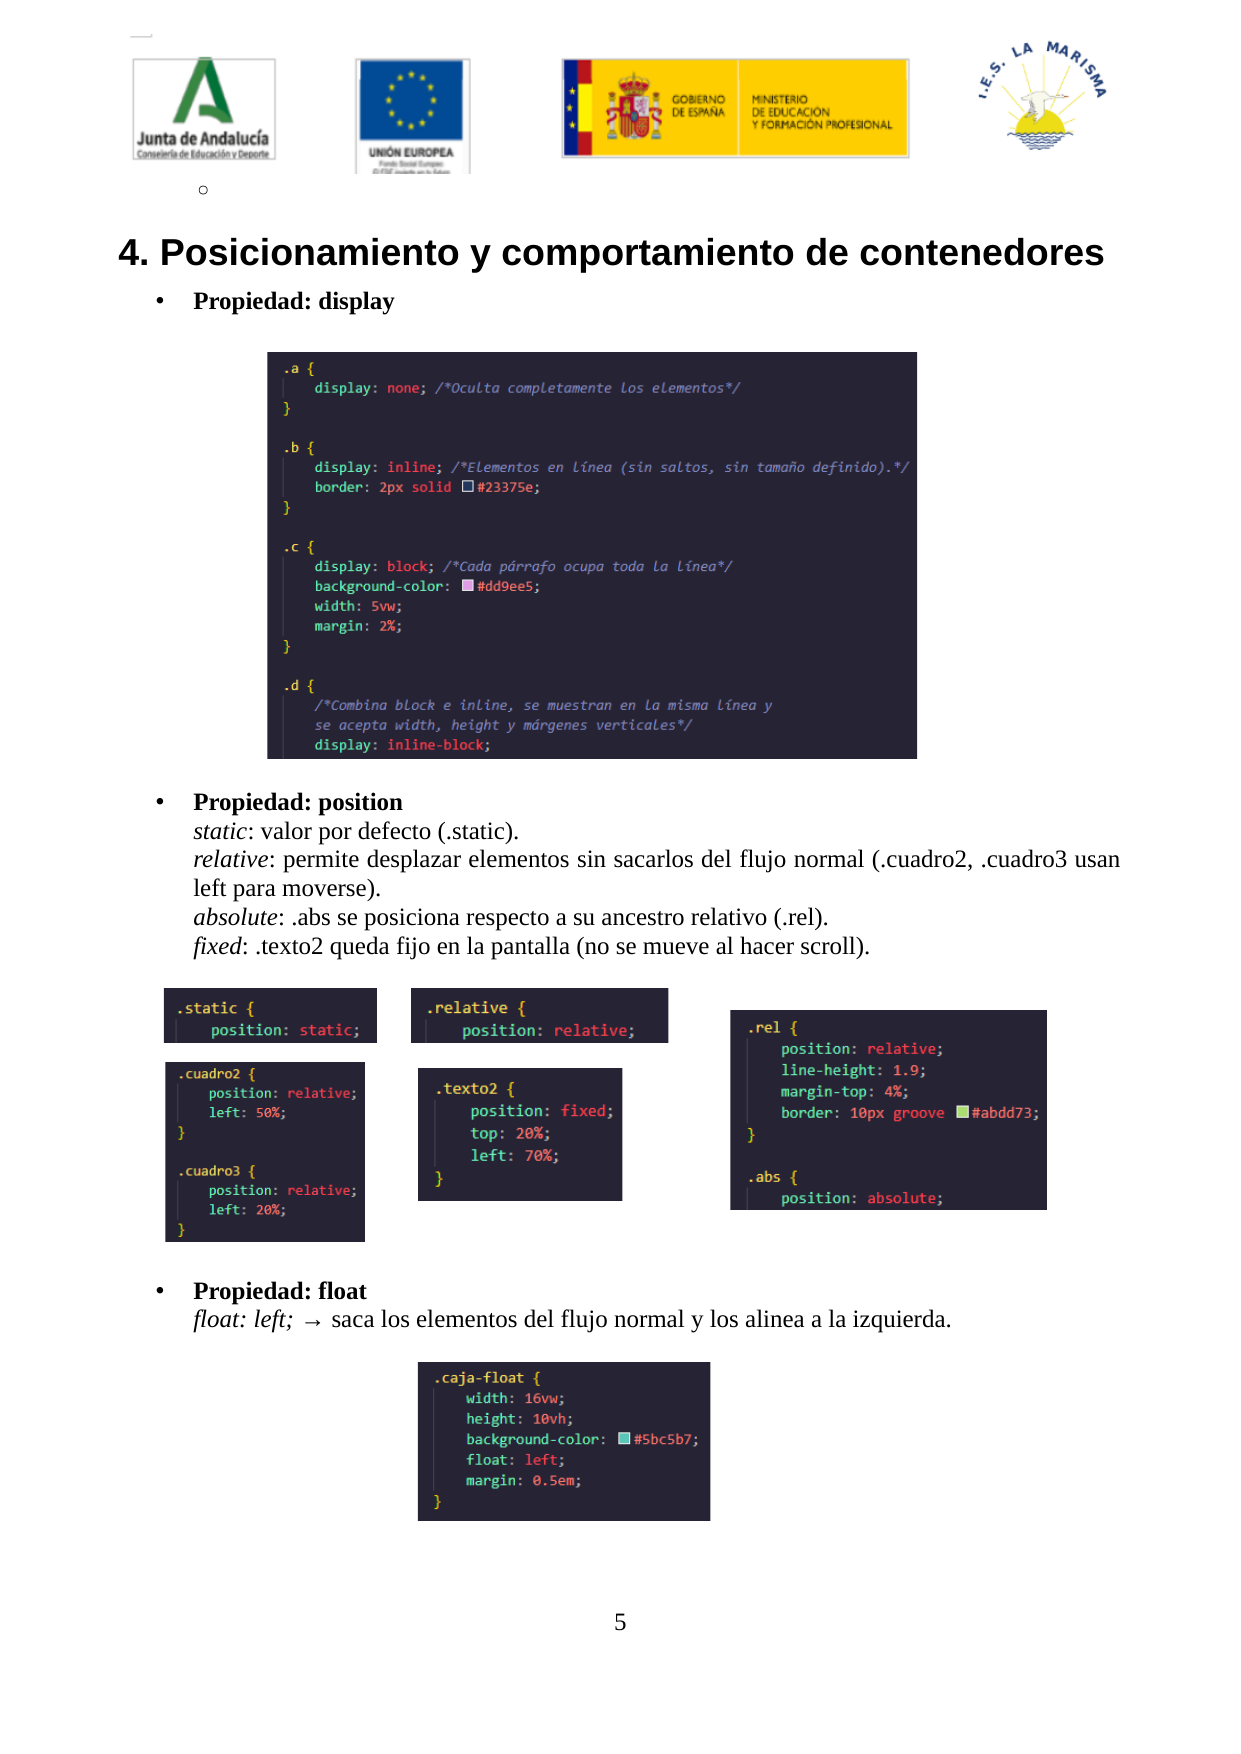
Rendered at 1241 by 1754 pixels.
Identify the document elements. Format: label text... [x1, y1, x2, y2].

picture [165, 1062, 365, 1242]
list fixed: .texto2 queda fijo en la pantalla (no se mueve al hacer scroll). [156, 931, 1122, 959]
picture [124, 34, 1129, 174]
list Propiedad: float [156, 1276, 1122, 1304]
list relative: permite desplazar elementos sin sacarlos del flujo normal (.cuadro2, .cuadro3 usan left para moverse). [156, 844, 1122, 902]
list Propiedad: display [156, 286, 1122, 314]
picture [411, 988, 669, 1043]
picture [417, 1362, 711, 1521]
list static: valor por defecto (.static). [156, 816, 1122, 844]
picture [163, 988, 377, 1043]
list absolute: .abs se posiciona respecto a su ancestro relativo (.rel). [156, 902, 1122, 931]
picture [267, 352, 918, 759]
picture [418, 1068, 623, 1201]
picture [730, 1010, 1047, 1210]
list float: left; → saca los elementos del flujo normal y los alinea a la izquierda. [156, 1304, 1122, 1333]
subtitle 4. Posicionamiento y comportamiento de contenedores [118, 230, 1122, 273]
list Propiedad: position [156, 787, 1122, 816]
